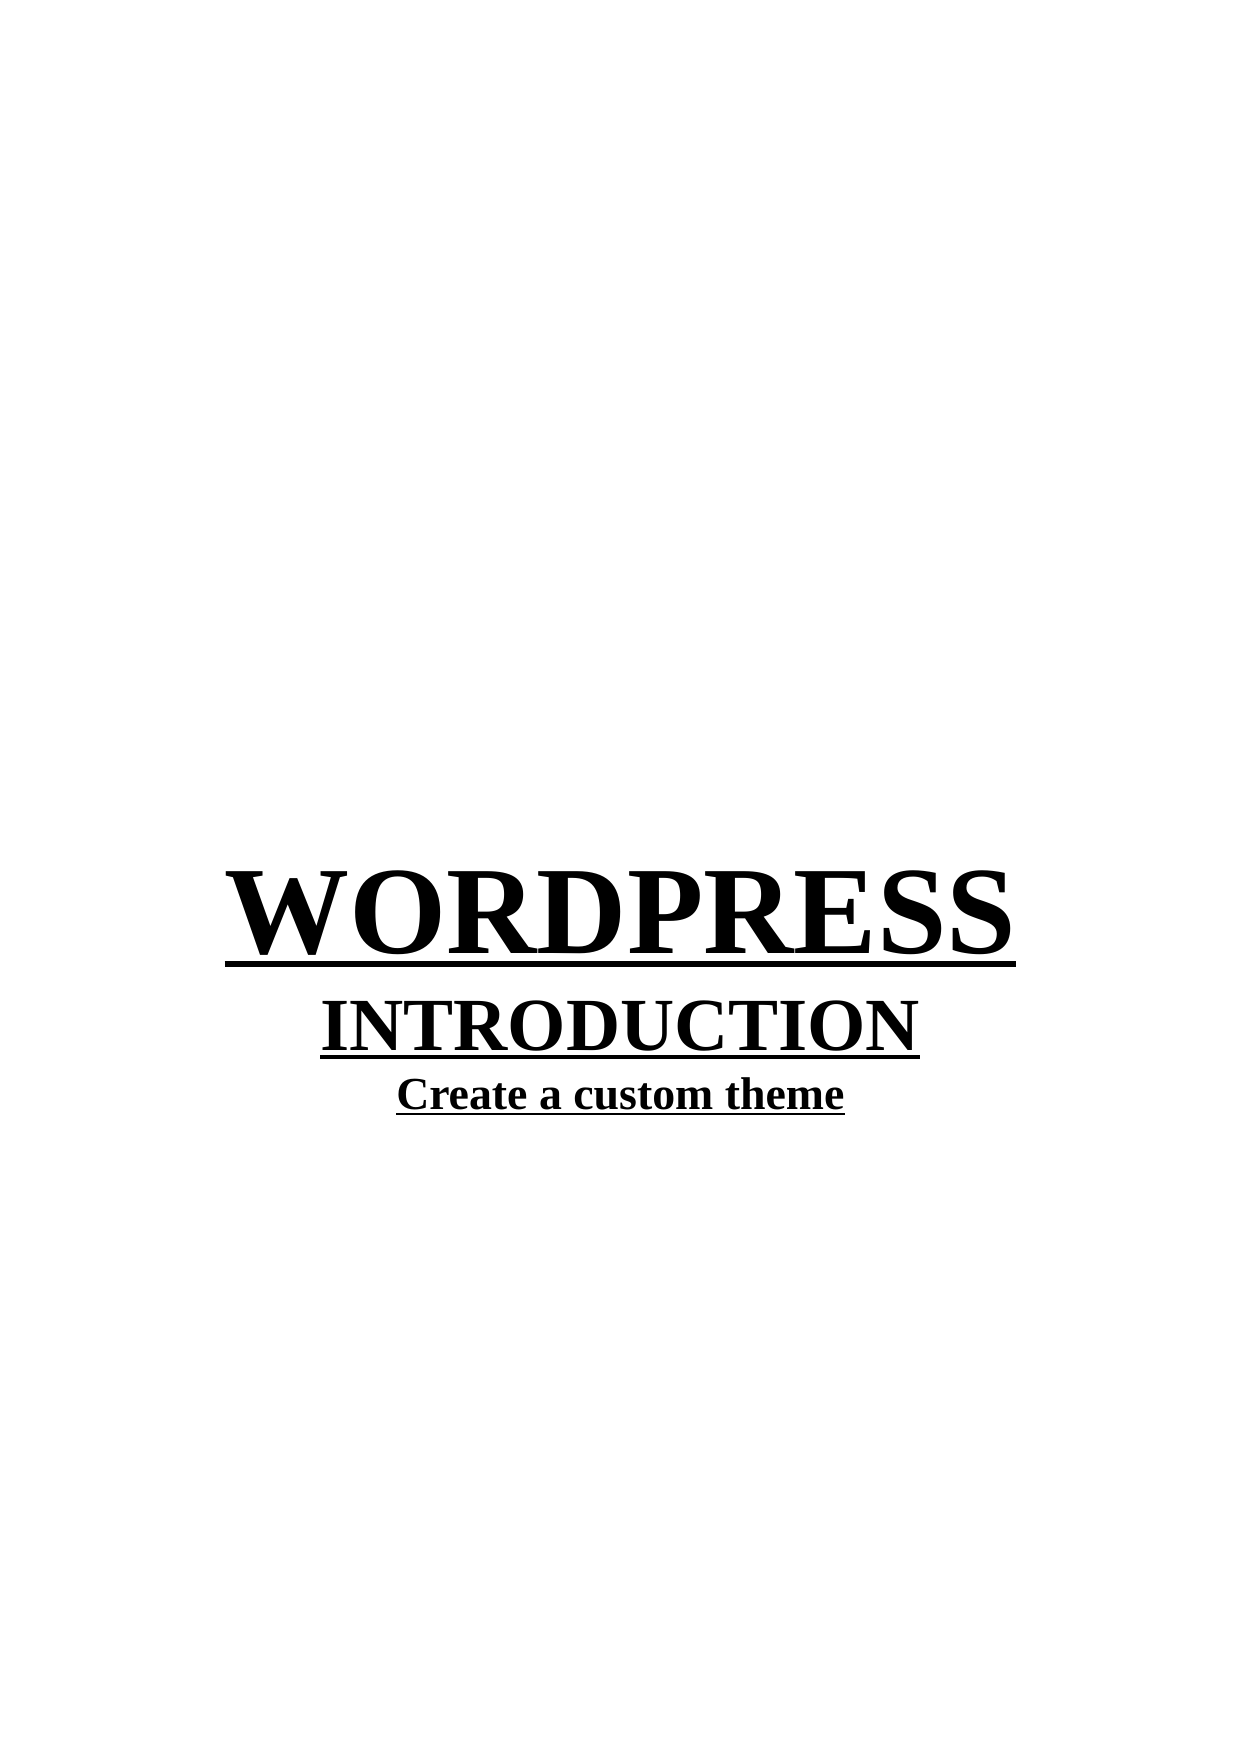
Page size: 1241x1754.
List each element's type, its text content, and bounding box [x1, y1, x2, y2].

text Create a custom theme [118, 1067, 1122, 1119]
text WORDPRESS [118, 837, 1122, 981]
text INTRODUCTION [118, 981, 1122, 1067]
